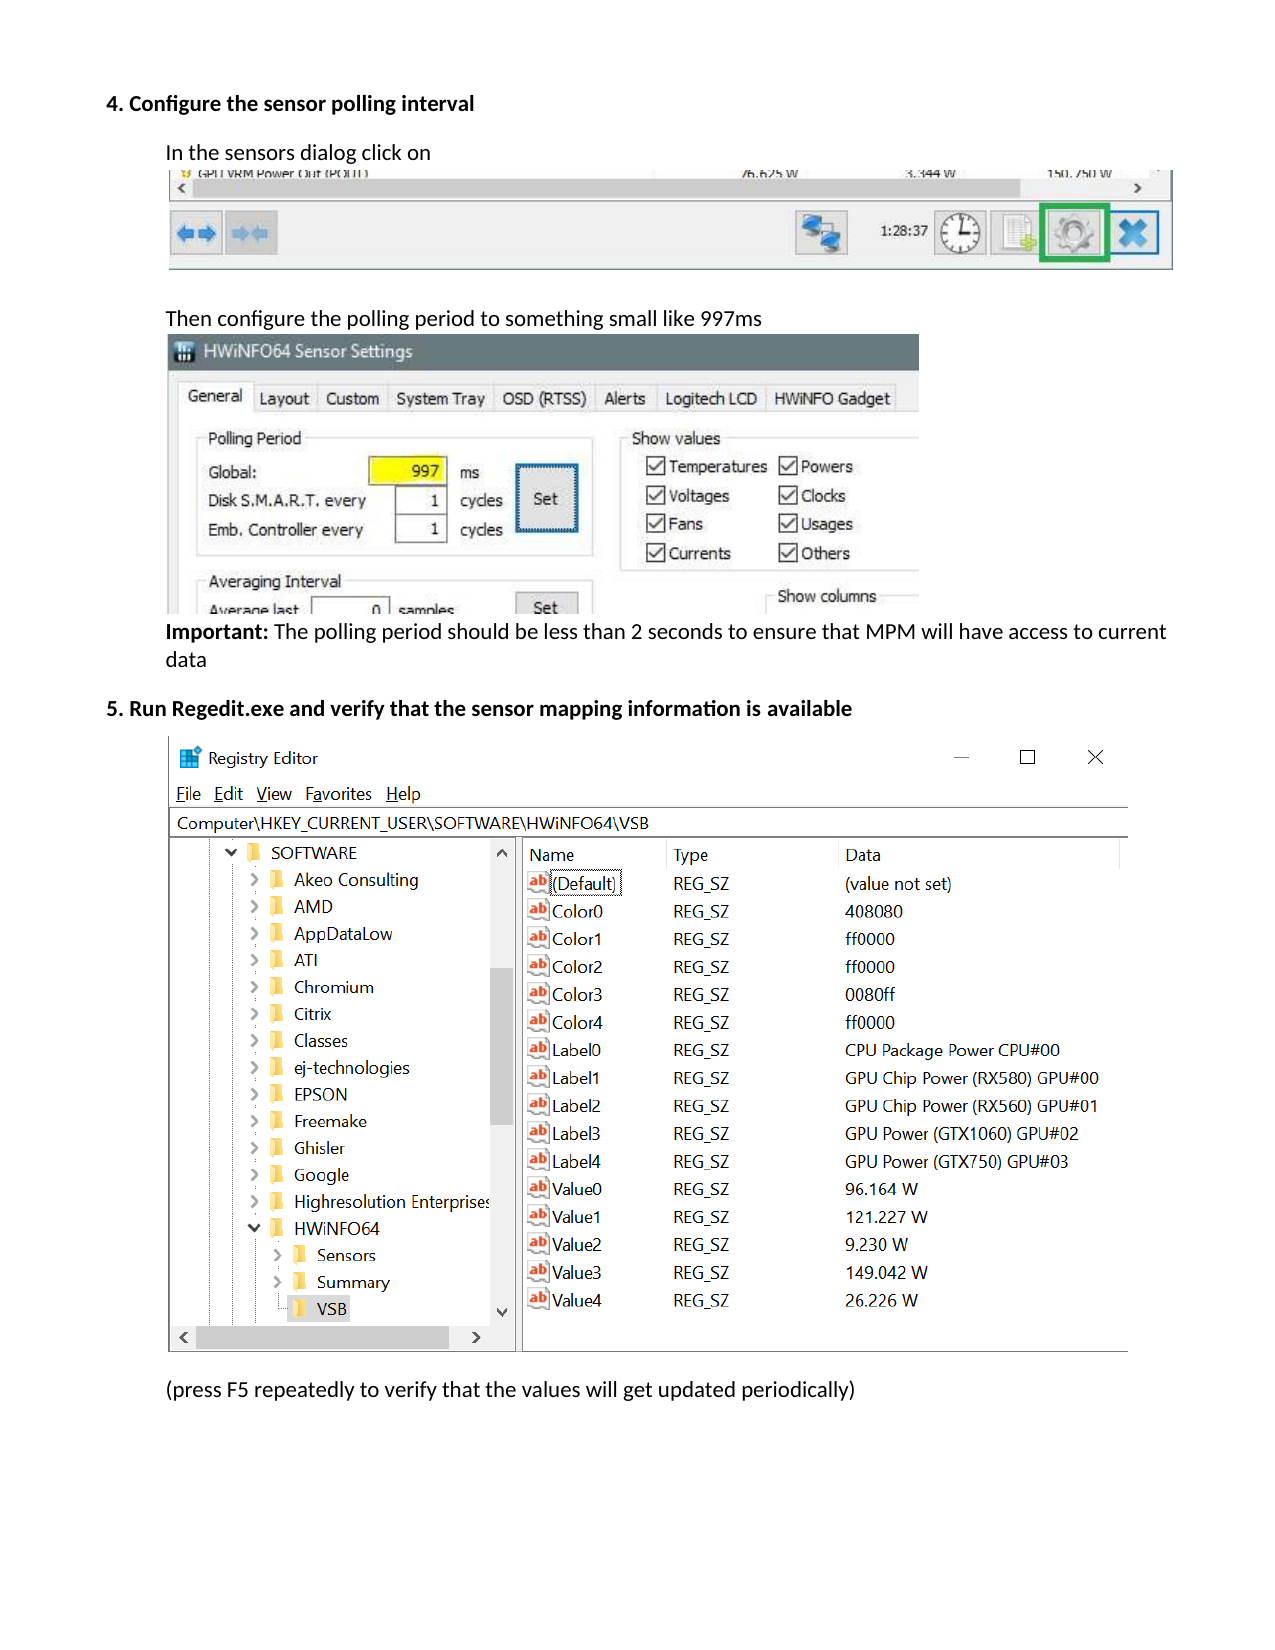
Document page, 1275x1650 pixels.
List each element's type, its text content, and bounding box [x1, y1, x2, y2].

picture [168, 736, 1128, 1352]
picture [169, 170, 1173, 270]
text Important: The polling period should be less than 2 seconds to ensure that MPM will have access to current data [165, 336, 1181, 673]
subtitle 5. Run Regedit.exe and verify that the sensor mapping information is available [106, 694, 1204, 722]
text In the sensors dialog click on [165, 138, 1204, 166]
subtitle 4. Conﬁgure the sensor polling interval [106, 89, 1204, 117]
text (press F5 repeatedly to verify that the values will get updated periodically) [165, 745, 1204, 1403]
picture [167, 334, 919, 614]
text Then conﬁgure the polling period to something small like 997ms [165, 304, 1204, 332]
